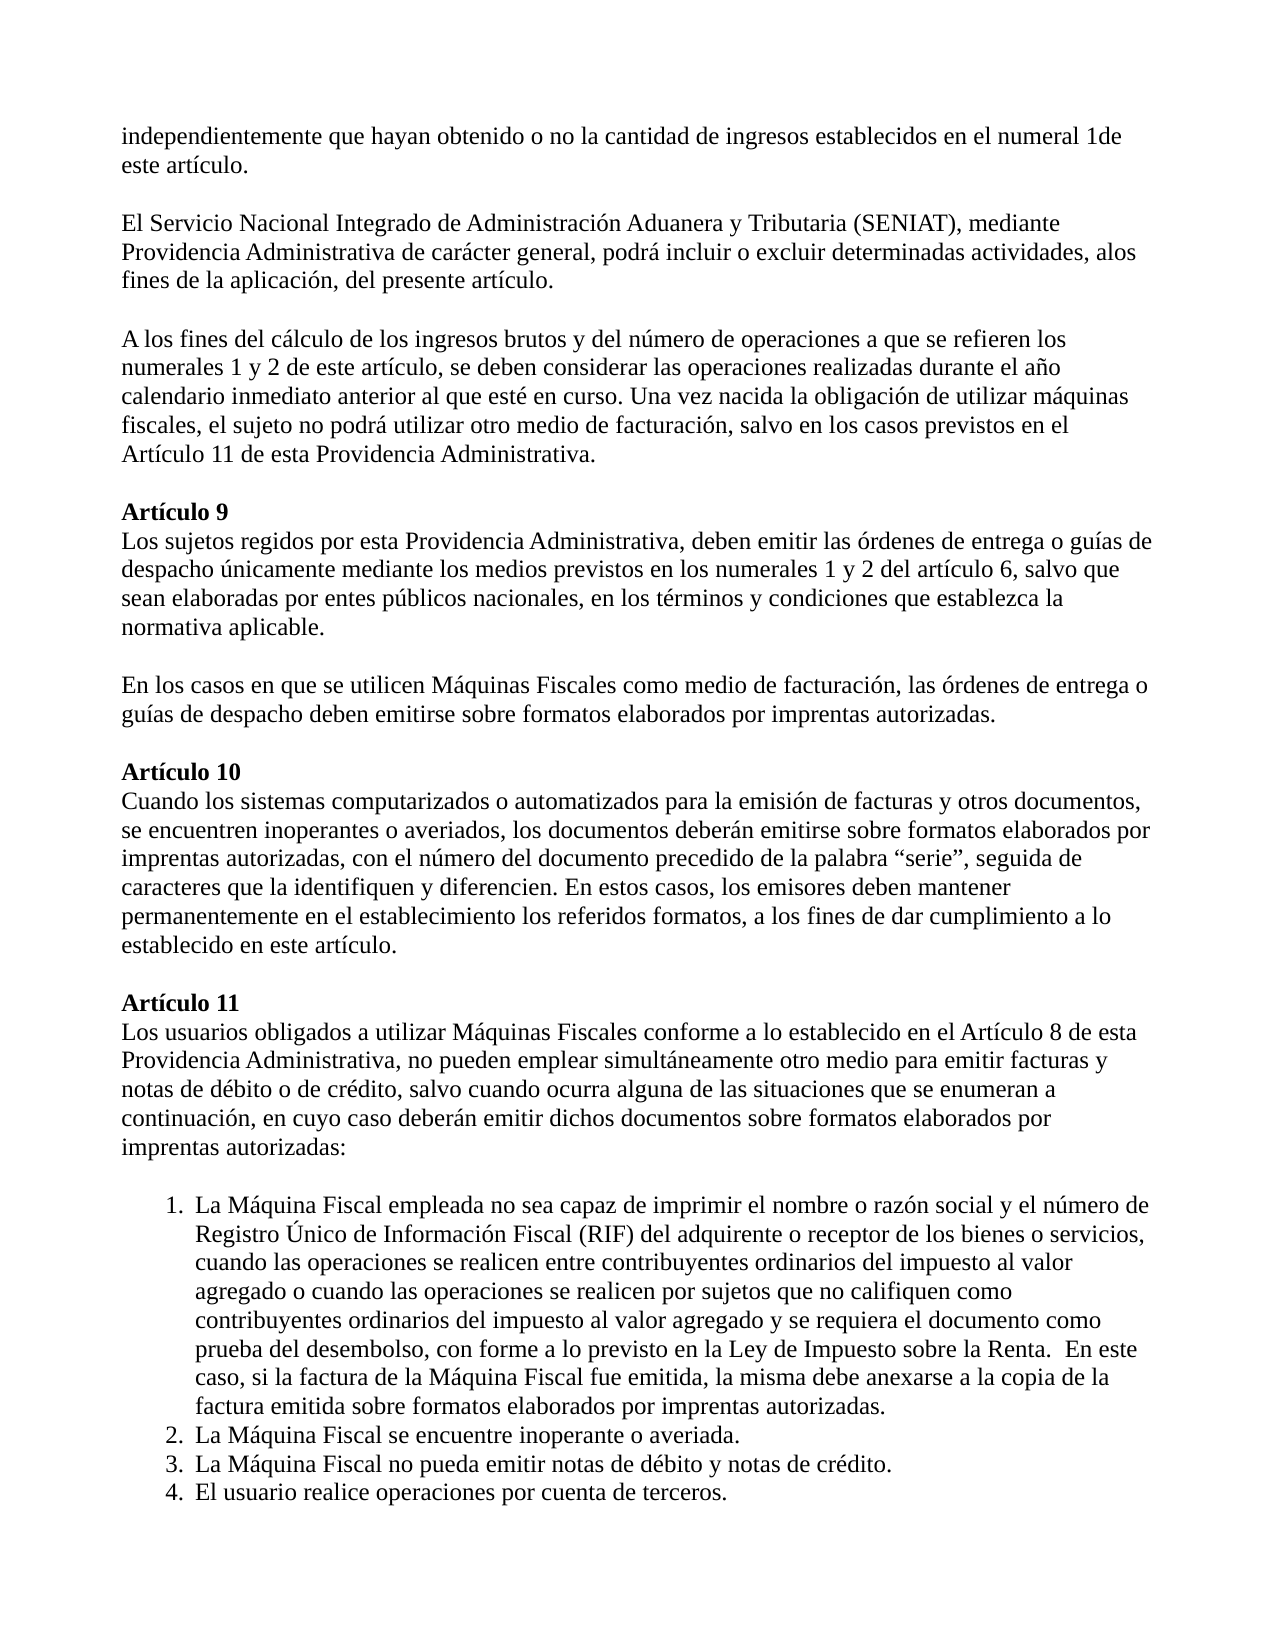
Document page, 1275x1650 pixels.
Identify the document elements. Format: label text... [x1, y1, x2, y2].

table_cell El Superintendente del Servicio Nacional Integrado de Administración Aduanera y Tributaria(SENIAT), en ejercicio de las atribuciones establecidas en los numerales 1, 8 y 36 del artículo 4 dela Ley del Servicio Nacional Integrado de Administración Aduanera y Tributaria, y de conformidadcon lo dispuesto en los artículos 54 y 57 del Decreto con Rango Valor y Fuerza de Ley queEstablece el Impuesto al Valor Agregado, en los artículos 5, 63, 64, 65 y 66 de su ReglamentoGeneral, en el artículo 91 de la Ley de Impuesto Sobre la Renta y en el artículo 175 de suReglamento.dicta la siguiente: PROVIDENCIA ADMINISTRATIVA QUE ESTABLECE LAS NORMAS GENERALES DEEMISIÓN DE FACTURAS Y OTROS DOCUMENTOS Capítulo I Disposiciones Generales Artículo 1 La presente Providencia Administrativa, tiene por objeto establecer las normas que rigen la emisión de facturas, órdenes de entrega o guías de despacho, notas de débito, notas de crédito, y los certificados de débito fiscal exonerado, de conformidad con la normativa que regula la tributación nacional atribuida al Servicio Nacional Integrado de Administración Aduanera y Tributaria(SENIAT). Artículo 2 El régimen previsto la presente Providencia Administrativa será aplicable a: Las personas jurídicas y las entidades económicas sin personalidad jurídica. Las personas naturales cuyos ingresos anuales sean superiores a un mil quinientas unidades tributarias (1.500 U.T.). Las personas naturales cuyos ingresos anuales sean iguales o inferiores a un mil quinientas unidades tributarias (1.500 U.T.), que sean contribuyentes ordinarios del impuesto al valor agregado. Las personas naturales cuyos ingresos anuales sean iguales o inferiores a un mil quinientas unidades tributarias (1.500 U.T.), que no sean contribuyentes ordinarios del impuesto al valor agregado, únicamente cuando emitan facturas que deban ser empleadas como prueba del desembolso por el adquirente del bien o el receptor del servicio, conforme a lo previsto en la Ley de Impuesto sobre la Renta. El resto de las facturas emitidas por las personas a las que hace referencia este numeral, deberán emitirse conforme a lo dispuesto en esta Providencia Administrativa o cumpliendo lo establecido en la Providencia Administrativa Nº 1.677, publicada en la Gaceta Oficial de la República Bolivariana de Venezuela Nº 37.661 del 31 de marzo del 2.003. Artículo 3 Están excluidas de la aplicación de esta Providencia Administrativa las siguientes operaciones: Las ventas de bienes inmuebles. Las importaciones no definitivas de bienes muebles. Las operaciones y servicios en general realizados por los bancos, institutos de créditos o empresas regidas por el Decreto Nº 6.287 con Rango, Valor y Fuerza de Ley de Reforma Parcial de la Ley General de Bancos y Otras Instituciones Financieras, incluidas las empresas de arrendamiento financiero y los fondos del mercado monetario; así como las realizadas por las instituciones bancarias de crédito o financieras regidas por leyes especiales, las instituciones y fondos de ahorro, los fondos de pensión, los fondos de retiro y previsión social y las entidades de ahorro y préstamo; con excepción de las operaciones de arrendamiento financiero o leasing en los términos establecidos en el parágrafo primero del artículo 5 del Decreto con Rango, Valor y Fuerza de Ley que Establece el Impuesto al Valor Agregado, las cuales deberán cumplir las disposiciones establecidas en esta Providencia Administrativa. Las operaciones realizadas por las bolsas de valores y las bolsas agrícolas, así como la comisión que los puestos de bolsas agrícolas cobren a sus clientes por el servicio prestado por la compra de productos y títulos de origen o destino agropecuario. Los servicios prestados bajo relación de dependencia de conformidad con la Ley Orgánica del Trabajo. Las actividades y operaciones realizadas por los entes creados por el Ejecutivo Nacional de conformidad con lo dispuesto en el Código Orgánico Tributario, con el objeto de asegurar la administración eficiente de los tributos de su competencia; así como las realizadas por los entes creados por los Estados o Municipios para los mismos fines. Los servicios de transporte público nacional de personas por vía terrestre. Los servicios médico-asistenciales y odontológicos, de cirugía y hospitalización, prestados por entes públicos. Las actividades realizadas por los parques nacionales, zoológicos, museos, centros culturales e instituciones similares, cuando se trate de entes sin fines de lucro exentos de impuesto sobre la renta. Los servicios educativos prestados por entes públicos. Los servicios de hospedaje, alimentación y sus accesorios, a estudiantes, ancianos, personas con discapacidad, excepcionales o enfermas, cuando sean prestados dentro de una institución destinada exclusivamente a servir a estos usuarios, siempre que esté exenta del impuesto sobre la renta. El Servicio Nacional Integrado de Administración Aduanera y Tributaria (SENIAT), dentro del plazo de dos (2) años contado a partir de la entrada en vigencia de esta Providencia Administrativa, deberá dictar las normas especiales de emisión de facturas y demás documentos que serán aplicables para las operaciones y servicios mencionados en los numerales 1, 3 y 4 del presente artículo. Artículo 4 El Servicio Nacional Integrado de Administración Aduanera y Tributaria (SENIAT), mediante Providencia Administrativa de carácter general, podrá autorizar la sustitución de las facturas y otros documentos o simplificar los requisitos exigidos para su emisión, tomando en consideración las características de los emisores y de las operaciones que se realicen. Artículo 5 El Servicio Nacional Integrado de Administración Aduanera y Tributaria (SENIAT), mediante Providencia Administrativa de carácter general, establecerá las normas para regular las imprentas autorizadas, las máquinas fiscales y, en general, la elaboración de las facturas y otros documentos. Capítulo II De los Medios de Emisión Artículo 6 Los sujetos regidos por esta Providencia Administrativa, deben emitir las facturas, las notas de débito y de crédito a través de los siguientes medios: Sobre formatos elaborados por imprentas autorizadas por el Servicio Nacional Integrado de Administración Aduanera y Tributaria (SENIAT). Sobre formas libres elaboradas por imprentas autorizadas por el Servicio Nacional Integrado de Administración Aduanera y Tributaria (SENIAT). En ningún caso, las facturas y otros documentos podrán emitirse manualmente sobre formas libres. Mediante Máquinas Fiscales. La adopción de cualquiera de los medios establecidos en este artículo queda a la libre elección de los contribuyentes, salvo lo previsto en el Artículo 8 de esta Providencia Administrativa. Los sujetos pasivos que no estén obligados al uso de máquinas fiscales, podrán utilizar simultáneamente más de un medio de emisión de facturas y otros documentos. Artículo 7 A los fines de lo previsto en esta Providencia Administrativa se entiende por: Formato elaborado por imprentas autorizadas: medio de emisión que debe contener desde la imprenta los datos y campos señalados en el Artículo 30 de esta Providencia Administrativa. Forma libre elaborada por imprentas autorizadas: medio de emisión que debe contener desde la imprenta los datos señalados en el Artículo 31 de esta Providencia Administrativa. Sistemas computarizados o automatizados para la emisión de facturas y otros documentos: herramienta tecnológica informática que permite imprimir la información correspondiente a las operaciones realizadas por los contribuyentes, sobre los formatos o formas libres elaborados por las imprentas autorizadas. Artículo 8 Los contribuyentes ordinarios del impuesto al valor agregado, los sujetos que realicen operaciones en Almacenes Libres de Impuestos (Duty Free Shops); y los sujetos que no califiquen como contribuyentes ordinarios del impuesto al valor agregado, deben utilizar exclusivamente Máquinas Fiscales para la emisión de facturas, cuando concurran las siguientes circunstancias: Obtengan ingresos brutos anuales superiores a un mil quinientas unidades tributarias (1.500U.T.). Realicen mayor número de operaciones de ventas o prestaciones de servicios con sujetos que no utilicen la factura como prueba del desembolso o del crédito fiscal según corresponda. Desarrollen conjunta o separadamente alguna de las actividades que se indican a continuación: Venta de alimentos, bebidas, cigarrillos y demás manufacturas de tabaco, golosinas, confiterías, bombonerías y otros similares. Venta de productos de limpieza de uso doméstico e industrial. Ventas de partes, piezas, accesorios, lubricantes, refrigerantes y productos de limpieza de vehículos automotores, así como el servicio de mantenimiento y reparación de vehículos automotores, siempre que estas operaciones se efectúen independientemente de la venta de los vehículos. A los efectos de este numeral se entenderá por vehículo automotor cualquier medio de transporte de tracción mecánica. Venta de materiales de construcción, artículos de ferretería, herramientas, equipos y materiales de fontanería, plomería y repuestos, partes y piezas de aire acondicionado, así como la venta de pinturas, barnices y lacas, vidrios y objetos de vidrio, vidrios y el servicio de instalación, cuando corresponda Venta de artículos de perfumería, cosméticos y de tocador. Venta de relojes y artículos de joyería, así como su reparación y servicio técnico. Venta de juguetes para niños y adultos, muñecos que representan personas o criaturas, modelos a escalas, sus accesorios, así como la venta o alquiler de películas y juegos. Venta de artículos de cuero, textiles, calzados, prendas de vestir, accesorios para prendas de vestir, artículos deportivos, maletas, bolsos de manos, accesorios de viaje y artículos similares, y sus servicios de reparación. Venta de flores, plantas, semillas, abonos, así como los servicios de floristería. Servicio de comida y bebidas para su consumo dentro o fuera de establecimiento tales como: restaurantes, bares, cantinas, panaderías, cafés o similares; incluyendo los servicios de comidas y bebidas a domicilio. Venta de productos farmacéuticos, medicinales, nutricionales, ortopédicos, lentes y sus accesorios. Venta de equipos de computación, sus partes, piezas, accesorios y consumibles, así como la venta de equipos de impresión y fotocopiado, sus partes, piezas y accesorios. Servicios de belleza, estética y acondicionamiento físico, tales como peluquerías, barberías, gimnasios, centro de masajes corporales y servicios conexos. Servicio de lavado y pulitura de vehículos automotores. Servicio de estacionamiento de vehículos automotores. Servicio de fotocopiado, impresión, encuadernación y revelado fotográfico. Servicios de alojamiento y hospedaje, prestados en hoteles, moteles, posadas y casa de huéspedes. Servicios de alquiler de cajas de correo o apartados postales (P.O. BOX). Venta de electrodomésticos o sus accesorios y repuestos. Ventas de libros, papelerías y artículos de oficina. Venta de muebles para el hogar y oficinas. Los sujetos pasivos dedicados a las actividades económicas previstas en el literal j del numeral 3 del presente artículo, deben emplear como medio de facturación obligatoria máquinas fiscales, independientemente que hayan obtenido o no la cantidad de ingresos establecidos en el numeral 1de este artículo. El Servicio Nacional Integrado de Administración Aduanera y Tributaria (SENIAT), mediante Providencia Administrativa de carácter general, podrá incluir o excluir determinadas actividades, alos fines de la aplicación, del presente artículo. A los fines del cálculo de los ingresos brutos y del número de operaciones a que se refieren los numerales 1 y 2 de este artículo, se deben considerar las operaciones realizadas durante el año calendario inmediato anterior al que esté en curso. Una vez nacida la obligación de utilizar máquinas fiscales, el sujeto no podrá utilizar otro medio de facturación, salvo en los casos previstos en el Artículo 11 de esta Providencia Administrativa. Artículo 9 Los sujetos regidos por esta Providencia Administrativa, deben emitir las órdenes de entrega o guías de despacho únicamente mediante los medios previstos en los numerales 1 y 2 del artículo 6, salvo que sean elaboradas por entes públicos nacionales, en los términos y condiciones que establezca la normativa aplicable. En los casos en que se utilicen Máquinas Fiscales como medio de facturación, las órdenes de entrega o guías de despacho deben emitirse sobre formatos elaborados por imprentas autorizadas. Artículo 10 Cuando los sistemas computarizados o automatizados para la emisión de facturas y otros documentos, se encuentren inoperantes o averiados, los documentos deberán emitirse sobre formatos elaborados por imprentas autorizadas, con el número del documento precedido de la palabra “serie”, seguida de caracteres que la identifiquen y diferencien. En estos casos, los emisores deben mantener permanentemente en el establecimiento los referidos formatos, a los fines de dar cumplimiento a lo establecido en este artículo. Artículo 11 Los usuarios obligados a utilizar Máquinas Fiscales conforme a lo establecido en el Artículo 8 de esta Providencia Administrativa, no pueden emplear simultáneamente otro medio para emitir facturas y notas de débito o de crédito, salvo cuando ocurra alguna de las situaciones que se enumeran a continuación, en cuyo caso deberán emitir dichos documentos sobre formatos elaborados por imprentas autorizadas: La Máquina Fiscal empleada no sea capaz de imprimir el nombre o razón social y el número de Registro Único de Información Fiscal (RIF) del adquirente o receptor de los bienes o servicios, cuando las operaciones se realicen entre contribuyentes ordinarios del impuesto al valor agregado o cuando las operaciones se realicen por sujetos que no califiquen como contribuyentes ordinarios del impuesto al valor agregado y se requiera el documento como prueba del desembolso, con forme a lo previsto en la Ley de Impuesto sobre la Renta. En este caso, si la factura de la Máquina Fiscal fue emitida, la misma debe anexarse a la copia de la factura emitida sobre formatos elaborados por imprentas autorizadas. La Máquina Fiscal se encuentre inoperante o averiada. La Máquina Fiscal no pueda emitir notas de débito y notas de crédito. El usuario realice operaciones por cuenta de terceros. El usuario realice operaciones de exportación. El usuario realice operaciones de ventas fuera del establecimiento a través de ruteros, vendedores a domicilio, representantes y otros similares a los aquí señalados. El usuario realice operaciones en donde debe emitir más de una copia de la factura, por exigencias de normas legales o reglamentarias, así como por solicitud de los órganos y entes públicos. Los usuarios de Máquinas Fiscales deben mantener permanentemente en el establecimiento los formatos elaborados por imprentas autorizadas, a los fines de dar cumplimiento a lo establecido en este artículo. Artículo 12 El Servicio Nacional Integrado de Administración Aduanera y Tributaria (SENIAT), mediante Providencia Administrativa de carácter general, podrá autorizar el uso de medios distintos a los previstos en el Artículo 6 de esta Providencia Administrativa, para la emisión de facturas y otros documentos. Capítulo III De los Documentos Sección I De las facturas Artículo 13 Las facturas emitidas sobre formatos o formas libres, por los contribuyentes ordinarios del impuesto al valor agregado, deben cumplir los siguientes requisitos: Contener la denominación de “Factura”. Numeración consecutiva y única. Número de Control preimpreso. Total de los Números de Control asignados, expresado de la siguiente manera “desde el Nº... hasta el Nº...”. Nombre y Apellido o razón social, domicilio fiscal y número de Registro Único de Información Fiscal (RIF) del emisor. Fecha de emisión constituida por ocho (8) dígitos. Nombre y Apellido o razón social y número de Registro Único de Información Fiscal (RIF), del adquirente del bien o receptor del servicio. Podrá prescindirse del número de Registro Único de Información Fiscal (RIF), cuando se trate de personas naturales que no requieran la factura a efectos tributarios, en cuyo caso deberá expresarse, como mínimo, el número de cédula de identidad o pasaporte, del adquirente o receptor. Descripción de la venta del bien o de la prestación del servicio, con indicación de la cantidad y monto. Podrá omitirse la cantidad en aquellas prestaciones de servicio que por sus característicasésta no pueda expresarse. Si se trata de un bien o servicio exento, exonerado o no gravado con elimpuesto al valor agregado, deberá aparecer al lado de la descripción o de su precio, el carácter E separado por un espacio en blanco y entre paréntesis según el siguiente formato: (E). En los casos que se carguen o cobren conceptos en adición al precio o remuneración convenidos o se realicen descuentos, bonificaciones, anulaciones y cualquier otro ajuste al precio, deberá indicarse la descripción y valor de los mismos. Especificación del monto total de la base imponible del impuesto al valor agregado, discriminada según la alícuota, indicando el porcentaje aplicable, así como la especificación del monto total exento o exonerado. Especificación del monto total del impuesto al valor agregado, discriminado según la alícuota indicando el porcentaje aplicable. Indicación del valor total de la venta de los bienes o de la prestación del servicio o de la suma de ambos, si corresponde. Contener la frase “sin derecho a crédito fiscal”, cuando se trate de las copias de las facturas. En los casos de operaciones gravadas con el impuesto al valor agregado, cuya contraprestación haya sido expresada en moneda extranjera, equivalente a la cantidad correspondiente en moneda nacional, deberán constar ambas cantidades en la factura, con indicación del monto total y del tipo de cambio aplicable. Razón social y el número de Registro Único de Información Fiscal (RIF), de la imprenta autorizada, así como la nomenclatura y fecha de la Providencia Administrativa de autorización. Fecha de elaboración de los formatos o formas libres por la imprenta autorizada, constituida por ocho (8) dígitos. Artículo 14 Las facturas emitidas mediante Máquinas Fiscales, por los contribuyentes ordinarios del impuesto al valor agregado, deben contener la siguiente información: La denominación “Factura”. Nombre y Apellido o razón social, número de Registro Único de Información Fiscal (RIF) y domicilio fiscal del emisor. Número consecutivo y único. La hora y fecha de emisión. Descripción, cantidad y monto del bien o servicio. Podrá omitirse la cantidad en las prestaciones de servicio que por sus características no puedan expresarse. En los casos en que las características técnicas de la Máquina Fiscal limiten la impresión de la descripción específica del bien o servicio, deben identificarse los mismos genéricamente. Si se tratare de productos o servicios exentos o exonerados o no sujetos del impuesto al valor agregado, debe aparecer junto con de la descripción de los mismos o de su precio, el carácter E separado por un espacio en blanco y entre paréntesis según el siguiente formato: (E). La descripción del bien o servicio debe estar separada, al menos, por un caracter en blanco de su precio. En caso de que la longitud de la descripción supere una línea el texto puede continuar en las líneas siguientes imprimiéndose el correspondiente precio en la última línea ocupada. En los casos que se carguen o cobren conceptos en adición al precio o remuneración convenidos o se realicen descuentos, bonificaciones, anulaciones y cualquier otro ajuste al precio, deberá indicarse la descripción y valor de los mismos. Especificación del monto total de la base imponible del impuesto al valor agregado, discriminada según la alícuota, indicando el porcentaje aplicable, así como la especificación del monto total exento o exonerado. Especificación del monto total del impuesto al valor agregado, discriminado según la alícuota indicando el porcentaje aplicable. En los casos de operaciones gravadas con el impuesto al valor agregado, cuya contraprestación haya sido expresada en moneda extranjera, equivalente a la cantidad correspondiente en moneda nacional, deben constar ambas cantidades en la factura, con indicación del monto total y del tipo de cambio aplicable. Indicación del valor total de la venta de los bienes o de la prestación del servicio o de la suma de ambos, si corresponde, precedido de la palabra “TOTAL” y, al menos, un espacio en blanco. Logotipo Fiscal seguido del Número de Registro de la Máquina Fiscal, los cuales deben aparecer en ese orden al final de la factura, en una misma línea, con al menos tres (3) espacios de separación. Las facturas emitidas mediante Máquinas Fiscales darán derecho a crédito fiscal o al desembolso, cuando, además de cumplir con todos los requisitos establecidos en este artículo, la misma imprima el nombre o razón social y el número de Registro Único de Información Fiscal (RIF) del adquirente o receptor de los bienes o servicios en la propia factura. Artículo 15 Las facturas emitidas sobre formatos o formas libres, por los sujetos que no califiquen como contribuyentes ordinarios del impuesto al valor agregado, deben contener la siguiente información: La denominación “Factura”. Numeración consecutiva y única. Número de control preimpreso. Total de los números de control asignados, expresado de la siguiente manera “desde el Nº... hasta el Nº...”. Nombre y Apellido o razón social, domicilio fiscal y número de Registro Único de Información Fiscal (RIF) del emisor. La expresión “Contribuyente Formal” o “no sujeto al impuesto al valor agregado”, de ser el caso. Fecha de emisión, constituida por ocho (8) dígitos. Nombre y Apellido o razón social y el número de Registro Único de Información Fiscal (RIF) del adquirente del bien o receptor del servicio. Podrá prescindirse del número de Registro Único de Información Fiscal (RIF) cuando se trate de personas naturales que no requieran la factura a efectos tributarios, en cuyo caso deberá expresarse, como mínimo, el número de cédula de identidad o pasaporte del adquirente o receptor. Descripción de la venta del bien o de la prestación del servicio, con indicación de la cantidad y monto. En los casos que se carguen o cobren conceptos en adición al precio o remuneración convenidos o se realicen descuentos, bonificaciones, anulaciones y cualquier otro ajuste al precio, deberá indicarse la descripción y valor de los mismos. En los casos de operaciones cuya contraprestación haya sido expresada en moneda extranjera, equivalente a la cantidad correspondiente en moneda nacional, deberán constar ambas cantidades en la factura, con indicación del monto total y del tipo de cambio aplicable. Indicación del valor total de la venta o la prestación del servicio, o de la suma de ambos, si corresponde. Razón social y el número de Registro Único de Información Fiscal (RIF) de la imprenta autorizada, así como la nomenclatura y fecha de la Providencia Administrativa de autorización. Fecha de elaboración de los formatos libres por la imprenta autorizada, constituida por ocho (8) dígitos. Artículo 16 Las facturas emitidas mediante Máquinas Fiscales, por los sujetos que no califiquen como contribuyentes ordinarios del impuesto al valor agregado, deben contener la siguiente información: La denominación “Factura”. Nombre y Apellido o razón social, número de Registro Único de Información Fiscal (RIF) y domicilio fiscal del emisor. La expresión “contribuyente formal” o “no sujeto al impuesto al valor agregado”, según sea el caso. Número consecutivo y único. La hora y fecha de emisión. Descripción, cantidad y monto del bien o servicio. Podrá omitirse la cantidad en las prestaciones de servicio que por sus características no puedan expresarse. En los casos en que las características técnicas de la máquina fiscal limiten la impresión de la descripción específica del bien o servicio, deben identificarse los mismos genéricamente. La descripción del bien o servicio debe estar separada, al menos, por un caracter en blanco de su precio. En caso de que la longitud de la descripción supere una línea, el texto podrá continuar en las líneas siguientes imprimiéndose el correspondiente precio en la última línea ocupada. En los casos que se carguen o cobren conceptos en adición al precio o remuneración convenidos o se realicen descuentos, bonificaciones, anulaciones y cualquier otro ajuste al precio, deberá indicarse la descripción y valor de los mismos. En los casos de operaciones cuya contraprestación haya sido expresada en moneda extranjera, equivalente a la cantidad correspondiente en moneda nacional, deberán constar ambas cantidades en la factura, con indicación del monto total y del tipo de cambio aplicable. Indicación del valor total de la venta de los bienes o de la prestación del servicio o de la suma de ambos, si corresponde, precedido de la palabra “TOTAL” y, al menos, un espacio en blanco. Logotipo Fiscal seguido del Número de Registro de la Máquina Fiscal, los cuales deberán aparecer en ese orden al final de la factura en una misma línea, con al menos tres (3) espacios de separación. En estos casos, las facturas emitidas mediante Máquinas Fiscales darán derecho al desembolso, cuando, además de cumplir con todos los requisitos establecidos en este artículo, la Máquina Fiscal sea capaz de imprimir el nombre o razón social y el número de Registro Único de Información Fiscal (RIF) del adquirente o receptor de los bienes o servicios. Artículo 17 Las facturas que se emitan a los fines de documentar las operaciones de exportación, deben cumplir los siguientes requisitos: Contener la denominación “Factura”. Numeración consecutiva y única. Número de Control preimpreso. Total de los Números de Control asignados, expresado de la siguiente manera “desde el Nº...hasta el Nº...”. Nombre y Apellido o razón social, domicilio fiscal y número de Registro Único de Información Fiscal (RIF) del emisor. Fecha de emisión, constituida por ocho (8) dígitos. Nombre y Apellido o razón social del adquirente del bien o receptor del servicio. Descripción de la venta del bien o de la prestación del servicio, con indicación de la cantidad y del monto. En los casos que se carguen o cobren conceptos en adición al precio o remuneración convenidos o se realicen descuentos, bonificaciones, anulaciones y cualquier otro ajuste al precio, deberá indicarse la descripción y valor de los mismos. Especificación del monto total de la base imponible, la alícuota aplicable y el valor total de la exportación, expresado en moneda extranjera y su equivalente en moneda nacional, con indicación del tipo de cambio. Razón social y el número de Registro Único de Información Fiscal (RIF), de la imprenta autorizada, y nomenclatura y fecha de la Providencia Administrativa de autorización. Fecha de elaboración de los formatos o formas libres por la imprenta autorizada, constituida por ocho (8) dígitos. Artículo 18 Las facturas emitidas en el extranjero por personas no residentes en el país, que estén destinadas a ser empleadas como prueba del desembolso a los fines del impuesto sobre la renta, están sujetas a las disposiciones legales del país respectivo, debiendo constar en ellas, como mínimo: Nombre completo o razón social y domicilio del prestador del servicio o del vendedor de los bienes. Descripción de la venta del bien o de la prestación del servicio y precio. Si el precio hace referencia a varios bienes o servicios iguales, se deberá indicar la cantidad. Fecha de emisión y monto total de la operación. Nombre completo o razón social y número de Registro Único de Información Fiscal (RIF), del adquirente del bien o receptor del servicio. En los casos de importación de bienes se sujetarán a lo establecido en la legislación aduanera. En todo caso, el contribuyente está en la obligación de presentar, a requerimiento de la Administración Tributaria, una traducción al castellano de las facturas. Artículo 19 Los emisores de facturas sobre formas libres elaboradas por imprentas autorizadas, o a través de máquinas fiscales, pueden contar con dispositivos de lectura de códigos de barra u otros mecanismos electrónicos que faciliten la captura de los datos relativos a la identificación del adquirente del bien o receptor del servicio. Sección II De las órdenes de entrega o guías de despacho Artículo 20 Las órdenes de entrega o guías de despacho deben emitirse únicamente para amparar el traslado de bienes muebles que no representen ventas. En los casos en que la Ley que establece el Impuesto al Valor Agregado disponga la posibilidad de amparar operaciones de ventas mediante órdenes de entrega o guías de despacho, la respectiva factura deberá emitirse dentro del mismo período de imposición, haciendo referencia a la orden de entrega o guía de despacho que soportó la entrega de bienes, excepto para las facturas impresas a través de máquinas fiscales. Artículo 21 El original y las copias de las órdenes de entregas o guías de despacho que se emitan, deben contener los enunciados “Orden de Entrega” o “Guía de Despacho”, los requisitos indicados en los numerales del 2, 3, 4, 5, 6, 15 y 16 del Artículo 13 de esta Providencia Administrativa y la expresión “sin derecho a crédito fiscal”. Cuando las órdenes de entrega o guías de despacho sean elaboradas por entes públicos nacionales, en los términos y condiciones que establezca la normativa aplicable, no se requerirá el cumplimiento de los requisitos previstos en los numerales 3,4, 15 y 16 del Artículo 13 de esta Providencia Administrativa. En las órdenes o guías deben detallarse los bienes que se trasladan, señalando la capacidad, peso o volumen, descripción, características y su precio. En los traslados que no representen ventas puede omitirse el precio, indicándose el motivo, tal como: reparación, traslado a depósitos, almacenes o bodegas de otros o del propio emisor contribuyente, traslado para su distribución u otras causas. Igualmente, debe indicarse el nombre y apellido o razón social y el número de Registro Único de Información Fiscal (RIF) del receptor de los bienes, o en su caso, del mismo emisor. Las órdenes de entrega o guías de despacho emitidas por los sujetos que no califiquen como contribuyentes ordinarios del impuesto al valor agregado, deben contener adicionalmente la expresión “contribuyente formal” o “no sujeto al impuesto al valor agregado”, según sea el caso. Sección III De las notas de débito y de crédito Artículo 22 Las notas de débito o de crédito deben emitirse en el caso de ventas de bienes o prestaciones deservicios que quedaren sin efecto parcial o totalmente u originaren un ajuste, por cualquier causa, y por las cuales se otorgaron facturas. El original y las copias de las notas de débito y de crédito, deben contener el enunciado: “Nota de Débito” o “Nota de Crédito”. Artículo 23 Las notas de débito y de crédito emitidas a través de los medios señalados en los numerales 1 y 2del Artículo 6 de esta Providencia Administrativa, deben cumplir con los requisitos previstos en el Artículo 13 o en el Artículo 15 de esta Providencia Administrativa, según sea el caso, con excepción de lo establecido en el numeral 1 de los referidos artículos. Igualmente, deben hacer referencia a la fecha, número y monto de la factura que soportó la operación. Artículo 24 Las notas de débito y de crédito emitidas a través de Máquinas Fiscales deben tener una numeración consecutiva y única y contener los requisitos señalados en el Artículo 14 o en el Artículo 16 de esta Providencia Administrativa, según sea el caso, con excepción de lo establecido en el numeral 1 de los referidos artículos. Igualmente, deben contener: Nombre y apellido o razón social y número de Registro Único de Información Fiscal (RIF) o cédula de identidad del comprador. Número y fecha de factura que soportó la operación. Número de Registro de la Máquina Fiscal a través de la cual se emitió la factura que soportó la operación. Número de control de la factura que soportó la operación, si ésta fue emitida sobre un formato o una forma libre. Sección IV De las Certificaciones de Débitos Fiscales Exonerados Artículo 25 Las certificaciones de Débito Fiscal Exonerado, deben emitirse únicamente, en los casos que así lo establezca el respectivo Decreto de Exoneración, sobre formatos o formas libres elaboradas por imprentas autorizadas, debiendo cumplir con los siguientes requisitos: Contener la denominación “Certificación de Débito Fiscal Exonerado” Numeración consecutiva y única. Número de control preimpreso. Total de los Números de Control, expresado de la siguiente manera “desde el Nº... hasta elNº...”. Nombre y Apellido o razón social, domicilio fiscal y número de Registro Único de Información Fiscal (RIF) del emisor. Fecha de emisión, constituida por ocho (8) dígitos. Nombre y Apellido o razón social y Número de Registro único de Información Fiscal (RIF) del Proveedor. Números, Fechas y Números de Control de las Facturas, Notas de Crédito y Notas de Débito, recibidas. Monto Total del Impuesto al Valor Agregado. Razón social y número de Registro Único de Información Fiscal (RIF), de la imprenta autorizada, así como la nomenclatura y fecha de la Providencia Administrativa de autorización. Fecha de elaboración del documento por la imprenta autorizada, constituida por ocho (8)dígitos. Incorporar los mecanismos de seguridad indicados por el emisor del certificado, que permitan verificar en forma fehaciente la autenticidad del documento, así como la integridad de todas sus partes esenciales. Sección V Disposiciones comunes Artículo 26 Las facturas y otros documentos emitidos conforme a lo dispuesto en el numeral 1 del Artículo 6 o numeral 6 del artículo 11 de esta Providencia Administrativa en distintas áreas de un mismo establecimiento, en más de un establecimiento o sucursal o fuera del establecimiento, deben emitirse con una numeración consecutiva y única, precedida de la palabra “serie”, seguida de caracteres que la identifiquen y diferencien unas de otras. Artículo 27 Las facturas y otros documentos emitidos conforme a lo dispuesto en el numeral 2 del Artículo 6 o numeral 6 del artículo 11 de esta Providencia Administrativa, en distintas áreas de un mismo establecimiento, en más de un establecimiento o sucursal, siempre que el emisor carezca de un sistema computarizado o automatizado de facturación centralizado, deben emitirse con una numeración consecutiva y única precedida de la palabra “serie” seguida de caracteres que la identifiquen y diferencien unas de otras. En todo caso, la palabra “serie”, los caracteres que la identifican y el número debe imprimirlo el sistema computarizado o automatizado utilizado para la emisión de facturas y otros documentos. Artículo 28 En los casos que se emitan facturas y otros documentos sobre formas libres elaboradas por imprentas autorizadas, el emisor puede fraccionar dichas formas y distribuirlas entre las distintas áreas de emisión. Artículo 29 El original y las copias de las facturas y otros documentos que se emitan a través de los medios señalados en los numerales 1 y 2 del Artículo 6 de esta Providencia Administrativa, deben poseer el mismo número de control. Artículo 30 Las imprentas autorizadas deben reflejar en los formatos que elaboren, como mínimo los siguientes datos: El número de control. La denominación y número del documento. La palabra “serie” y los caracteres que la identifiquen y diferencien, cuando corresponda. El nombre completo o razón social, domicilio fiscal y el número de Registro Único de Información Fiscal (RIF) del emisor. La razón social y el número de Registro Único de Información Fiscal (RIF) de la imprenta autorizada. Número y fecha de la Providencia Administrativa de autorización para la elaboración de documentos. Los Números de Control asignados, expresado de la siguiente manera “desde el Nº... hasta el Nº...”. La fecha de elaboración constituida por ocho (8) dígitos. Los campos o espacios que permitan agregar el resto de los datos e informaciones señalados en el Artículo 13, el Artículo 15 o el Artículo 17 de esta Providencia Administrativa, según corresponda. Artículo 31 Las imprentas autorizadas deben reflejar en las formas libres que elaboren, como mínimo, los siguientes datos: El número de control. El número de Registro Único de Información Fiscal (RIF) del emisor. La razón social y el número de Registro Único de Información Fiscal (RIF) de la imprenta autorizada. Número y fecha de la Providencia Administrativa de autorización para la elaboración de documentos. Los Números de Control asignados, expresados de la siguiente manera “desde el Nº… hasta elNº…” La fecha de elaboración constituida por ocho (8) dígitos. En ningún caso las imprentas deberán colocar en las formas libres, la denominación y el número del documento. Artículo 32 Cuando se utilicen medios propios para la emisión de facturas por cuenta de terceros, incluso, en los casos en que se realicen operaciones por cuenta de éstos, el emisor deberá cumplir lo establecido en esta Providencia Administrativa, señalando adicionalmente por cada sujeto a favor de quien se emite la factura: Nombre o razón social y número de Registro Único de Información Fiscal (RIF) del tercero. Descripción de la venta del bien o de la prestación del servicio, con indicación de la cantidad y monto. Si se trata de un bien o servicio exento, exonerado o no gravado con el impuesto al valor agregado deberá aparecer al lado de la descripción o de su precio, el carácter E separado por un espacio en blanco y entre paréntesis según el siguiente formato: (E). Especificación del monto total de la base imponible del impuesto al valor agregado, de ser el caso, discriminada según la alícuota, indicando el porcentaje aplicable, así como la especificación del monto total exento o exonerado. Especificación del monto total del impuesto al valor agregado, discriminado según la alícuota indicando el porcentaje aplicable, de ser el caso. Indicación del valor total de la venta de los bienes o de la prestación del servicio o de la suma de ambos, si corresponde. En los casos de operaciones gravadas con el impuesto al valor agregado, cuya contraprestación haya sido expresada en moneda extranjera, equivalente a la cantidad correspondiente en moneda nacional, deberán constar ambas cantidades en la factura, con indicación del monto total y del tipo de cambio aplicable. En tales casos, el emisor deberá entregar a los sujetos a favor de quienes se emite la factura, a más tardar dentro de los cinco días del mes siguiente a aquél en que se emite la factura, una copia certificada de la copia de la factura. El Servicio Nacional Integrado de Administración Aduanera y Tributaria (SENIAT), mediante Providencia Administrativa, podrá establecer el cumplimiento de determinados deberes y formalidades para la emisión de las referidas certificaciones. Artículo 33 Las facturas y otros documentos emitidos sobre formatos y formas libres deben ser de una página, con una longitud mínima de ocho (8) centímetros. Cuando las operaciones realizadas no puedan reflejarse en una sola página, se emitirán tantas facturas o documentos como sean necesarios, con un número de factura o documento distinto para cada uno. Podrá reflejarse, exclusivamente, en el reverso de la factura la siguiente información: Nombre y Apellido o razón social, domicilio fiscal y número de Registro Único de información Fiscal del emisor. La razón social y el número de Registro Único de Información Fiscal (RIF) de la imprenta autorizada. Número y fecha de la Providencia Administrativa de autorización para la elaboración de documentos otorgado a la imprenta. Los Números de Control asignados por la imprenta expresado de la siguiente manera desde el Nº... hasta el Nº...”. La fecha de elaboración del formato o la forma libre. Artículo 34 La fecha de emisión de los documentos, así como su fecha de elaboración por la imprenta, debe estructurarse con el siguiente formato: DDMMAAAA, donde DD serán los dos (2) dígitos del día, MM serán los dos (2) dígitos del mes y AAAA, serán los cuatro (4) dígitos del año. Los dígitos podrán separarse mediante caracteres en blanco o separadores entre ellos, tales como puntos, guiones y barras, entre otros. Artículo 35 Las facturas y otros documentos emitidos, sobre formatos o formas libres pueden ser diseñados según las necesidades del emisor para la realización de sus actividades, pero en todo caso deben cumplir con los requisitos exigidos en esta Providencia Administrativa. Artículo 36 Mientras no esté prescrita la obligación tributaria, los originales de las facturas y otros documentos que sean anulados, junto con su copia, deben ser conservados por el emisor a disposición del Servicio Nacional Integrado de Administración Aduanera y Tributaria (SENIAT). Artículo 37 Podrá omitirse la generación física de las respectivas copias cuando: Se emitan mensualmente cinco mil (5.000) o más documentos sobre formas libres. Sea conservada una imagen digital de cada documento original, mediante la transformación del documento físico a formato electrónico. Se registren las operaciones en el libro de venta, indicando, adicionalmente a los datos exigidos en las normas tributarias, el número de control de las formas libres utilizadas. No sea uno de los sujetos a que hace referencia el Artículo 8 de esta Providencia. Se transmitan mensualmente las operaciones efectuadas a la Administración Tributaria, según las especificaciones determinadas por ésta en su Portal Fiscal. Las imágenes digitales de los documentos deben ser conservadas en medios electrónicos o magnéticos que impidan la alteración de los datos y estén protegidas contra virus o daños que imposibiliten su visualización o reproducción, mientras no esté prescrita la obligación tributaria. Artículo 38 Cuando el emisor cambie de nombre, razón social o de domicilio y esta información se encuentre preimpresa en sus facturas y otros documentos, éstos sólo pueden ser utilizados hasta por treinta días continuos luego de producido el cambio o hasta agotar su existencia, lo que ocurra primero. Artículo 39 Las facturas y otros documentos que hubieren sido elaborados por imprentas cuya autorización sea posteriormente revocada pueden ser utilizados válidamente hasta agotar su existencia. Artículo 40 Las facturas y otros documentos que no hayan sido utilizados deben ser destruidos, previa autorización de la Gerencia Regional de Tributos Internos del domicilio fiscal del emisor o la que sea competente en virtud de su condición de sujeto pasivo especial, cuando: Se encontraren dañados de modo que resulte imposible su utilización. No puedan utilizarse por disposición del Servicio Nacional Integrado de Administración Aduanera y Tributaria (SENIAT), conforme se establezca en Providencia Administrativa de carácter general que al efecto sea dictada. Se produzcan cambios en la identificación del emisor o en su domicilio fiscal. La autorización para la destrucción de facturas y otros documentos debe solicitarse dentro de los quince días continuos después de ocurrida alguna de las causas señaladas en los numerales 1 y 2de este artículo. Para el caso regulado en el numeral 3 del presente artículo, la autorización deberá solicitarse dentro de los quince días continuos después de transcurrido el plazo establecido en el Artículo 38 de esta Providencia Administrativa. Artículo 41 Las facturas y otros documentos que se emitan no deben tener tachaduras ni enmendaduras, salvo en los casos que autorice el Servicio Nacional Integrado de Administración Aduanera y Tributaria(SENIAT), mediante Providencia Administrativa de carácter general. Artículo 42 Mientras no esté prescrita la obligación tributaria, los datos contenidos en las facturas y otros documentos deben ser legibles y permanecer sin alteraciones. Artículo 43 En los casos en que la pérdida de la factura, nota de débito o nota de crédito, obedezca a circunstancias no imputables al contribuyente receptor, tendrán el mismo valor probatorio que los originales, las certificaciones de las copias que, bajo fe de juramento, emitan los proveedores de los bienes y servicios. El Servicio Nacional Integrado de Administración Aduanera y Tributaria (SENIAT), mediante Providencia Administrativa, podrá establecer el cumplimiento de determinados deberes y formalidades para la emisión de las referidas certificaciones. La emisión de las certificaciones a las que hace referencia este artículo no menoscaba el ejercicio de las facultades de verificación, fiscalización y determinación de la Administración Tributaria. Artículo 44 Los emisores deberán solicitar por escrito, a las imprentas autorizadas la elaboración de formatos y formas libres, indicando el número de control inicial y el final, así como el número de documento inicial y el final en caso de requerir formatos. La numeración de control es consecutiva y única para cada emisor y está conformada por dos (2) campos, un identificador de dos (2) dígitos y un secuencial numérico de hasta ocho (8) dígitos. El Servicio Nacional Integrado de Administración Aduanera y Tributaria (SENIAT) publicará en su Portal Fiscal una lista de las imprentas autorizadas. Capítulo IV De los Usuarios de Máquinas Fiscales Artículo 45 El usuario de las Máquinas Fiscales debe cumplir con las siguientes obligaciones: Informar al distribuidor o al centro de servicio técnico autorizado, la desincorporación de cualquier Máquina Fiscal, sea por desuso, sustitución, agotamiento de las memorias o cualquier otra circunstancia que justifique su inutilización. Contratar exclusivamente los servicios de reparación o mantenimiento con fabricantes o sus representantes, o con los centros de servicio técnico autorizados por éstos. Conservar en el local y en buen estado el Libro de Control de Reparación y Mantenimiento. Modificar las alícuotas impositivas cuando se produzcan reformas legales de las mismas, siguiendo las instrucciones establecidas en el Manual del Usuario. Emitir el Reporte Global Diario o Reporte “Z” de las Máquinas Fiscales utilizadas, por cada día de operación. Tener en lugar visible, pantallas que muestren el precio de la venta o prestación de servicio, al momento de registrarlo. Tener por modelo de Impresora Fiscal, como mínimo, un panel de control que facilite la obtención del Reporte de Memoria Fiscal de todas las Impresoras Fiscales que posee. Conservar adecuadamente las unidades de memoria reemplazadas, de forma que posibilite la recuperación de los datos, por un plazo mínimo de cinco años, contados a partir del primero de enero del año siguiente a aquél en el cual hubieren sido removidas. Conservar en buen estado el Dispositivo de Seguridad y la Etiqueta Fiscal adheridas a la Máquina Fiscal. Emitir los Reportes de Memoria Fiscal, a solicitud del Servicio Nacional Integrado de Administración Aduanera y Tributaria (SENIAT). Guardar en orden cronológico y en buen estado los Rollos de Auditoría por un período de dos años continuos, contado a partir de la fecha de la última operación registrada en los rollos. Informar a la Gerencia Regional de Tributos Internos del Servicio Nacional Integrado de Administración Aduanera y Tributaria (SENIAT), correspondiente a su domicilio fiscal o la que sea competente en virtud de su condición de sujeto pasivo especial, de la pérdida de Máquinas Fiscales, dentro de los dos días hábiles siguientes de producida, debiendo anexar copia de la denuncia policial o judicial o denuncias de siniestros. Artículo 46 El usuario de la Máquina Fiscal no podrá bajo ninguna figura transmitir la propiedad o el uso de la misma, excepto cuando se trate de la transmisión de propiedad a un fabricante o representante autorizado para su enajenación. En estos casos, el usuario deberá conservar la memoria fiscal y de auditoría por el lapso de prescripción establecido en el Código Orgánico Tributario. Artículo 47 De comprobarse que las modificaciones o alteraciones a la Máquina Fiscal son imputables exclusivamente al usuario, ya sea a título de culpa o dolo, éste deberá sustituirla en el plazo de dos días hábiles, contados a partir de su comprobación, debiendo emitir facturas y otros documentos, sobre formatos elaborados por imprentas autorizadas, sin perjuicio de las sanciones a las que hubiere lugar. En estos casos, el usuario deberá conservar las memorias fiscales y de auditoría por el lapso de prescripción establecido en el Código Orgánico Tributario. Artículo 48 Durante la realización de sus operaciones comerciales, el usuario de la Máquina Fiscal, debe abstenerse de utilizar y tener dentro del local otro tipo de impresora no integrado a la Máquina Fiscal, para la totalización de las operaciones de ventas o prestaciones de servicio. Artículo 49 Queda expresamente prohibida a los sujetos prestadores de servicios obligados al uso de máquinas fiscales, señalados en el artículo 8 de la presente Providencia Administrativa, la emisión de cualquier otro tipo de documento distinto a facturas, que sean utilizados para informar el monto parcial o total de las operaciones efectuadas, tales como: estados de cuenta, reportes gerenciales, notas de consumo estados demostrativos y sus similares, aún cuando el medio de emisión lo permita. Disposiciones Transitorias Primera Las personas señaladas en el Artículo 2 de esta Providencia Administrativa podrán seguir emitiendo facturas y otros documentos que se hubieren elaborado conforme a lo dispuesto en la Providencia Administrativa Nº 0591 de fecha 28 de agosto de 2007, publicada en la Gaceta Oficial de la República Bolivariana de Venezuela Nº 38.776 de fecha 25 de septiembre de 2007, y en la Providencia Administrativa Nº 0257 de fecha 19 de agosto de 2008 publicada en la Gaceta Oficial de la República Bolivariana de Venezuela Nº 38.997, de fecha 19 de agosto de 2008, hasta agotar su existencia. Segunda Los sujetos pasivos obligados al uso de Máquinas Fiscales dedicados a las actividades económicas enunciadas en el numeral 3 y en el primer aparte del Artículo 8 de la presente Providencia Administrativa, no contemplados en la Providencia Administrativa Nº 0257, publicada en la Gaceta Oficial de la República Bolivariana de Venezuela Nº 38.997 de fecha 19 de agosto de2008, deben dar cumplimiento a esta obligación a partir del primer día del tercer mes calendario de su entrada en vigencia. Si el sujeto pasivo posee más de un establecimiento o sucursal podrá dar cumplimiento a esta obligación de manera progresiva, utilizando, en los locales que aún no haya instalado la Máquina Fiscal, los medio de emisión previstos en los numerales 1 y 2 del Artículo 6 de esta Providencia Administrativa. En todo caso, a partir de la fecha prevista en el encabezamiento de esta Disposición, todos los establecimientos o sucursales deberán utilizar Máquinas Fiscales Tercera Los sujetos pasivos que inicien actividades con posterioridad a la entrada en vigencia de esta Providencia Administrativa, que cumplan con lo establecido en los numerales 2 y 3 del artículo 8,están obligados a emplear, exclusivamente, máquinas fiscales como medio de emisión de facturas otros documentos, independientemente que hayan obtenido o no la cantidad de ingresos establecidos en el numeral 1 del mencionado artículo. Cuarta Las certificaciones de débito fiscal exonerado elaboradas con anterioridad a la entrada en vigencia de la presente Providencia Administrativa, podrán seguir utilizándose hasta el plazo de un (01) año, contado a partir de la publicación en la Gaceta Oficial de la República Bolivariana de Venezuela, o hasta agotarse su existencia, lo que ocurra primero. A partir de la entrada en vigencia de esta Providencia Administrativa, sólo podrá solicitarse la elaboración de certificaciones de débito fiscal exonerado a una imprenta autorizada, cumpliéndose con los requisitos establecidos en la presente Providencia Administrativa. Disposiciones Finales Primera Los documentos que se emitan en materia de Alcohol y Especies Alcohólicas, deben cumplir con las disposiciones de esta Providencia Administrativa y con lo dispuesto en el artículo 240 del Reglamento de la Ley de Impuesto Sobre Alcohol y Especies Alcohólicas, sin perjuicio de las disposiciones específicas que al efecto dicte el Servicio Nacional Integrado de Administración Aduanera y Tributaria (SENIAT). Segunda El Servicio Nacional Integrado de Administración Aduanera y Tributaria (SENIAT) dictará, mediante Providencia Administrativa de carácter general, las disposiciones que regulen la enajenación y utilización de máquinas expendedoras de bienes y servicios. Tercera Los contribuyentes y demás sujetos sometidos a las disposiciones de esta Providencia Administrativa, que no den cumplimiento a las normas en ella previstas, serán sancionados de conformidad con lo dispuesto en el Código Orgánico Tributario. Cuarta Los entes públicos nacionales no estarán obligados a cumplir las disposiciones contenidas en el Artículo 37 de esta Providencia, pudiendo éstos, en los casos que emitan más de cinco mil (5.000) facturas, obviar la generación física de sus copias. Quinta A los efectos de esta Providencia Administrativa, se entiende por Portal Fiscal la página Web htpp://www.seniat.gob.ve, o cualquiera otra que sea creada para sustituirla por el Servicio Nacional Integrado de Administración Aduanera y Tributaria (SENIAT). Sexta Quedan vigentes las disposiciones especiales de facturación establecidas en las Providencias Números 603, 0474 y 0456 de fechas 13/04/1998, 24/09/2004 y 07/07/2005, respectivamente, publicadas en las Gacetas Oficiales Números 36.435, 38.035 y 38.233 de fechas 17/04/199801/10/2004 y 21/07/2005, respectivamente. Séptima Esta Providencia Administrativa entrará en vigencia a partir de su publicación en la Gaceta Oficial de la República Bolivariana de Venezuela. Octava A partir de la publicación en Gaceta Oficial de esta Providencia Administrativa, que dará derogada la Providencia Administrativa Nº 0257 que establece las Normas Generales de Emisión de Facturas y Otros Documentos de fecha 19 de agosto de 2008, publicada en la Gaceta Oficial de la República Bolivariana de Venezuela Nº 38.997 de fecha 19 de agosto de 2008.Dado en Caracas a los días del mes de 2011. Años 201º de la Independencia, 152º de la Federación y 12º de la Revolución. Comuníquese y publíquese. JOSÉ DAVID CABELLO RONDÓN Superintendente del Servicio Nacional Integrado de Administración Aduanera y Tributaria Decreto Nº 5.851 del 01-02-2008 Gaceta Oficial Nº 38.863 del 01-02-2008 [118, 118, 1157, 1509]
